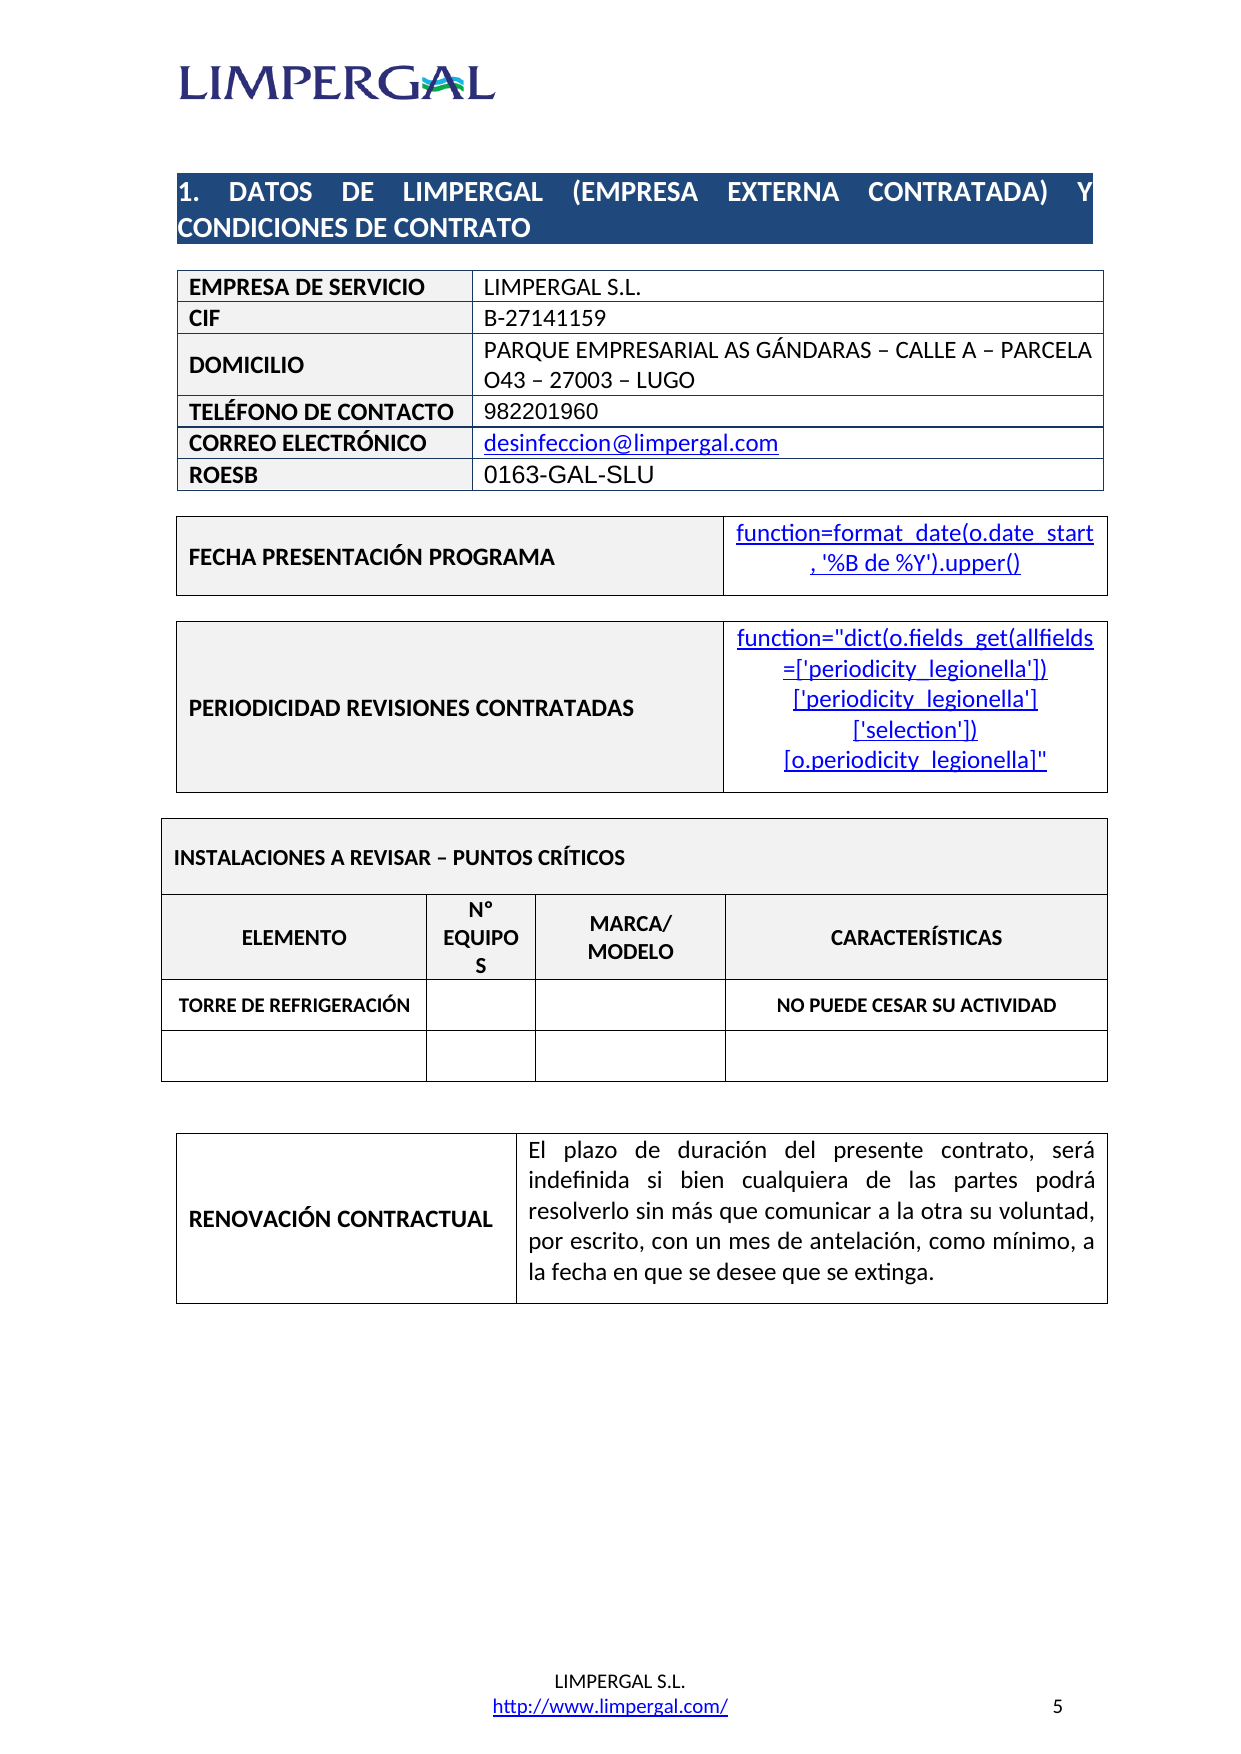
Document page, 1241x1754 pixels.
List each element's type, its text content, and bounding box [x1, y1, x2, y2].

table_cell 982201960 [473, 396, 1103, 426]
table_cell TELÉFONO DE CONTACTO [178, 396, 472, 426]
table_header PERIODICIDAD REVISIONES CONTRATADAS [177, 622, 723, 792]
table_header function=format_date(o.date_start, '%B de %Y').upper() [724, 517, 1107, 595]
table_cell CARACTERÍSTICAS [726, 895, 1107, 979]
table_cell ELEMENTO [162, 895, 426, 979]
table_cell desinfeccion@limpergal.com [473, 428, 1103, 458]
table_cell ROESB [178, 459, 472, 489]
table_cell NO PUEDE CESAR SU ACTIVIDAD [726, 980, 1107, 1030]
text 1. DATOS DE LIMPERGAL (EMPRESA EXTERNA CONTRATADA) Y CONDICIONES DE CONTRATO [177, 173, 1093, 244]
table_cell [162, 1031, 426, 1081]
table_cell PARQUE EMPRESARIAL AS GÁNDARAS – CALLE A – PARCELA O43 – 27003 – LUGO [473, 334, 1103, 395]
table_cell [726, 1031, 1107, 1081]
table_cell 0163-GAL-SLU [473, 459, 1103, 489]
table_cell [427, 980, 535, 1030]
table_cell Nº EQUIPOS [427, 895, 535, 979]
table_header FECHA PRESENTACIÓN PROGRAMA [177, 517, 723, 595]
table_header EMPRESA DE SERVICIO [178, 271, 472, 301]
table_header INSTALACIONES A REVISAR – PUNTOS CRÍTICOS [162, 819, 1107, 894]
picture [177, 44, 498, 103]
table_cell [427, 1031, 535, 1081]
table_cell [536, 980, 725, 1030]
table_cell B-27141159 [473, 302, 1103, 333]
table_cell MARCA/ MODELO [536, 895, 725, 979]
table_cell CIF [178, 302, 472, 333]
table_header function="dict(o.fields_get(allfields=['periodicity_legionella'])['periodicity_legionella']['selection'])[o.periodicity_legionella]" [724, 622, 1107, 792]
table_cell CORREO ELECTRÓNICO [178, 428, 472, 458]
table_cell TORRE DE REFRIGERACIÓN [162, 980, 426, 1030]
table_cell DOMICILIO [178, 334, 472, 395]
table_header El plazo de duración del presente contrato, será indefinida si bien cualquiera de las partes podrá resolverlo sin más que comunicar a la otra su voluntad, por escrito, con un mes de antelación, como mínimo, a la fecha en que se desee que se extinga. [517, 1134, 1107, 1303]
table_header RENOVACIÓN CONTRACTUAL [177, 1134, 516, 1303]
table_cell [536, 1031, 725, 1081]
table_header LIMPERGAL S.L. [473, 271, 1103, 301]
